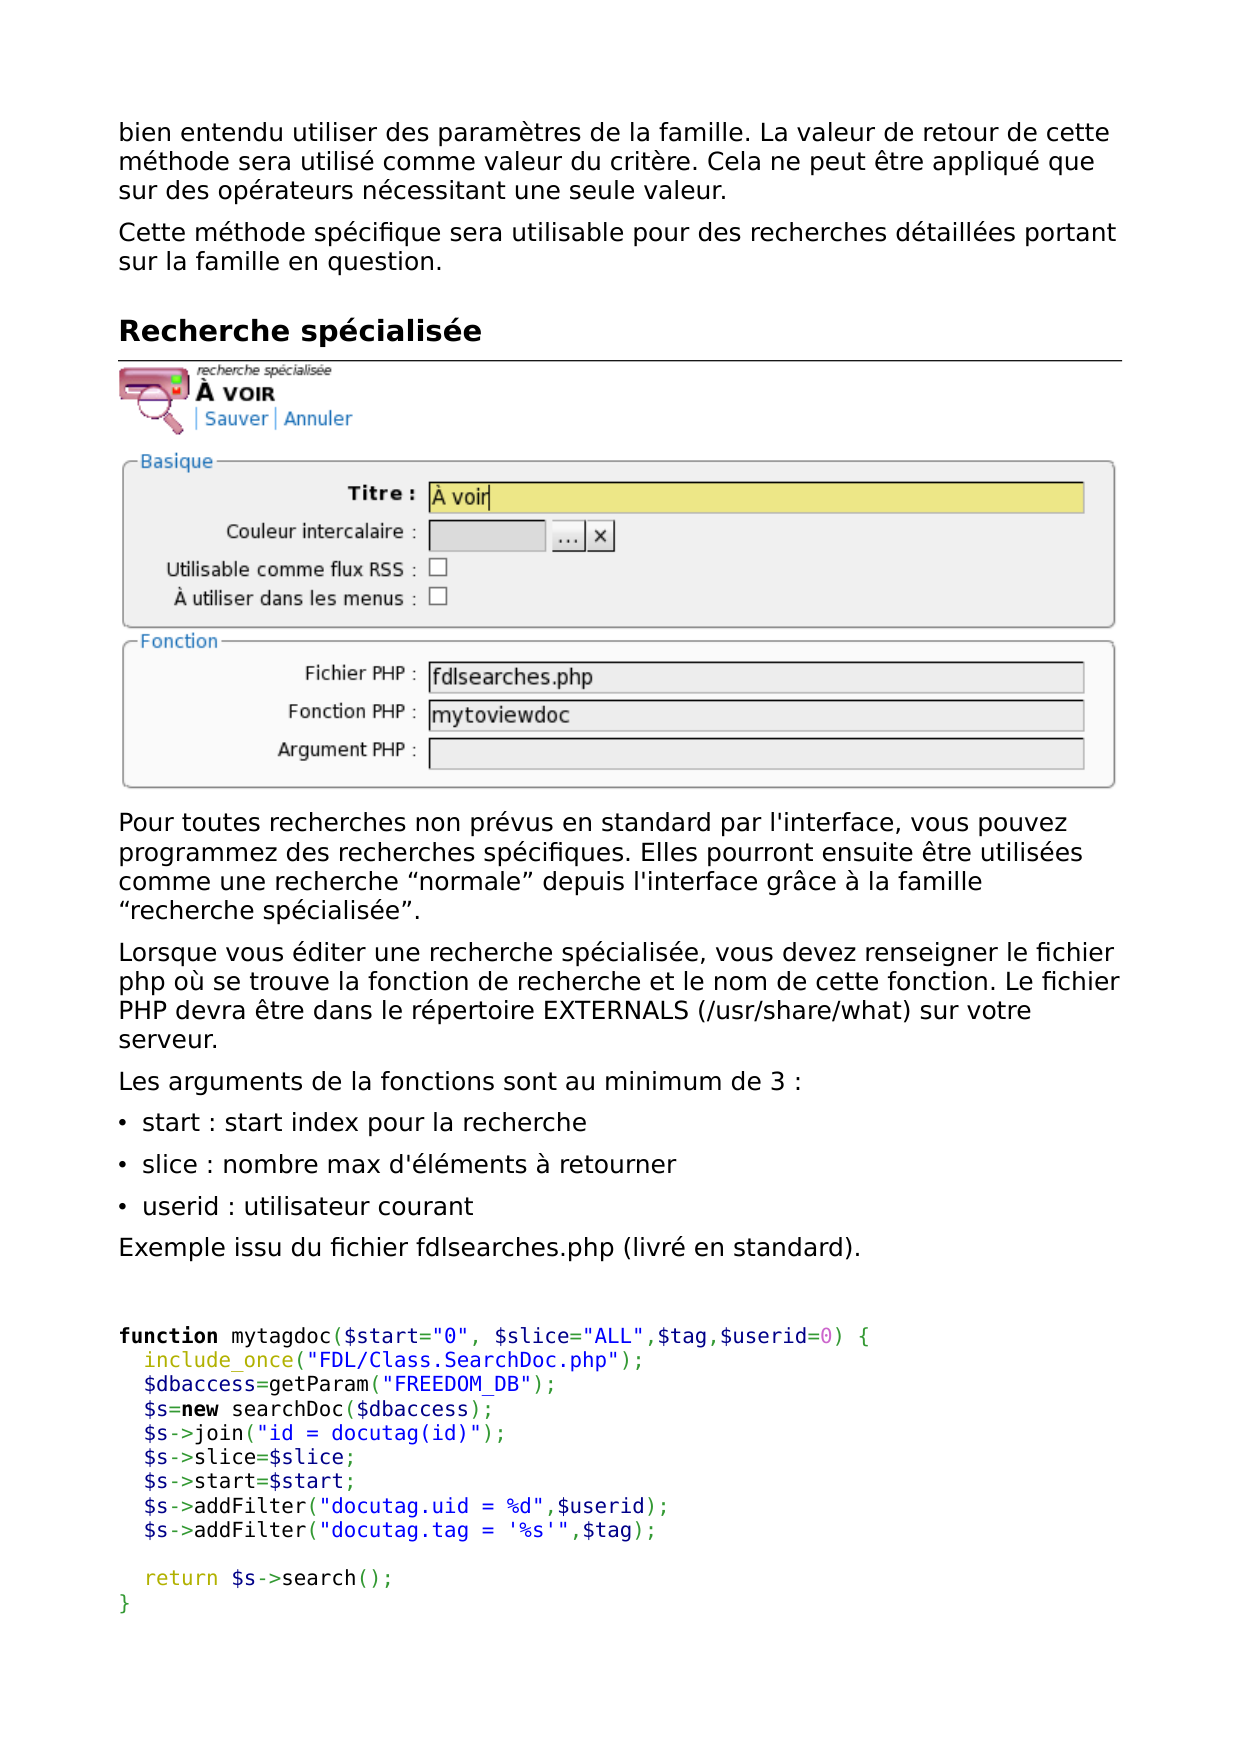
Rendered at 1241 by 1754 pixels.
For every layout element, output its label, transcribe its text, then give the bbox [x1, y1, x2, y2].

list userid : utilisateur courant [118, 1192, 1122, 1221]
text $s->addFilter("docutag.uid = %d",$userid); [118, 1494, 1122, 1518]
text Lorsque vous éditer une recherche spécialisée, vous devez renseigner le fichier php où se trouve la fonction de recherche et le nom de cette fonction. Le fichier PHP devra être dans le répertoire EXTERNALS (/usr/share/what) sur votre serveur. [118, 938, 1122, 1054]
text } [118, 1591, 1122, 1615]
text Les arguments de la fonctions sont au minimum de 3 : [118, 1067, 1122, 1096]
text Cette méthode spécifique sera utilisable pour des recherches détaillées portant sur la famille en question. [118, 218, 1122, 276]
text $dbaccess=getParam("FREEDOM_DB"); [118, 1372, 1122, 1397]
text $s->join("id = docutag(id)"); [118, 1421, 1122, 1445]
list start : start index pour la recherche [118, 1108, 1122, 1138]
text bien entendu utiliser des paramètres de la famille. La valeur de retour de cette méthode sera utilisé comme valeur du critère. Cela ne peut être appliqué que sur des opérateurs nécessitant une seule valeur. [118, 118, 1122, 206]
text include_once("FDL/Class.SearchDoc.php"); [118, 1348, 1122, 1372]
text function mytagdoc($start="0", $slice="ALL",$tag,$userid=0) { [118, 1324, 1122, 1348]
text Pour toutes recherches non prévus en standard par l'interface, vous pouvez programmez des recherches spécifiques. Elles pourront ensuite être utilisées comme une recherche “normale” depuis l'interface grâce à la famille “recherche spécialisée”. [118, 808, 1122, 925]
picture [118, 360, 1123, 796]
text $s->addFilter("docutag.tag = '%s'",$tag); [118, 1518, 1122, 1542]
text return $s->search(); [118, 1566, 1122, 1591]
text $s->start=$start; [118, 1469, 1122, 1494]
subtitle Recherche spécialisée [118, 314, 1122, 348]
text $s->slice=$slice; [118, 1445, 1122, 1469]
list slice : nombre max d'éléments à retourner [118, 1150, 1122, 1179]
text Exemple issu du fichier fdlsearches.php (livré en standard). [118, 1233, 1122, 1263]
text $s=new searchDoc($dbaccess); [118, 1397, 1122, 1421]
